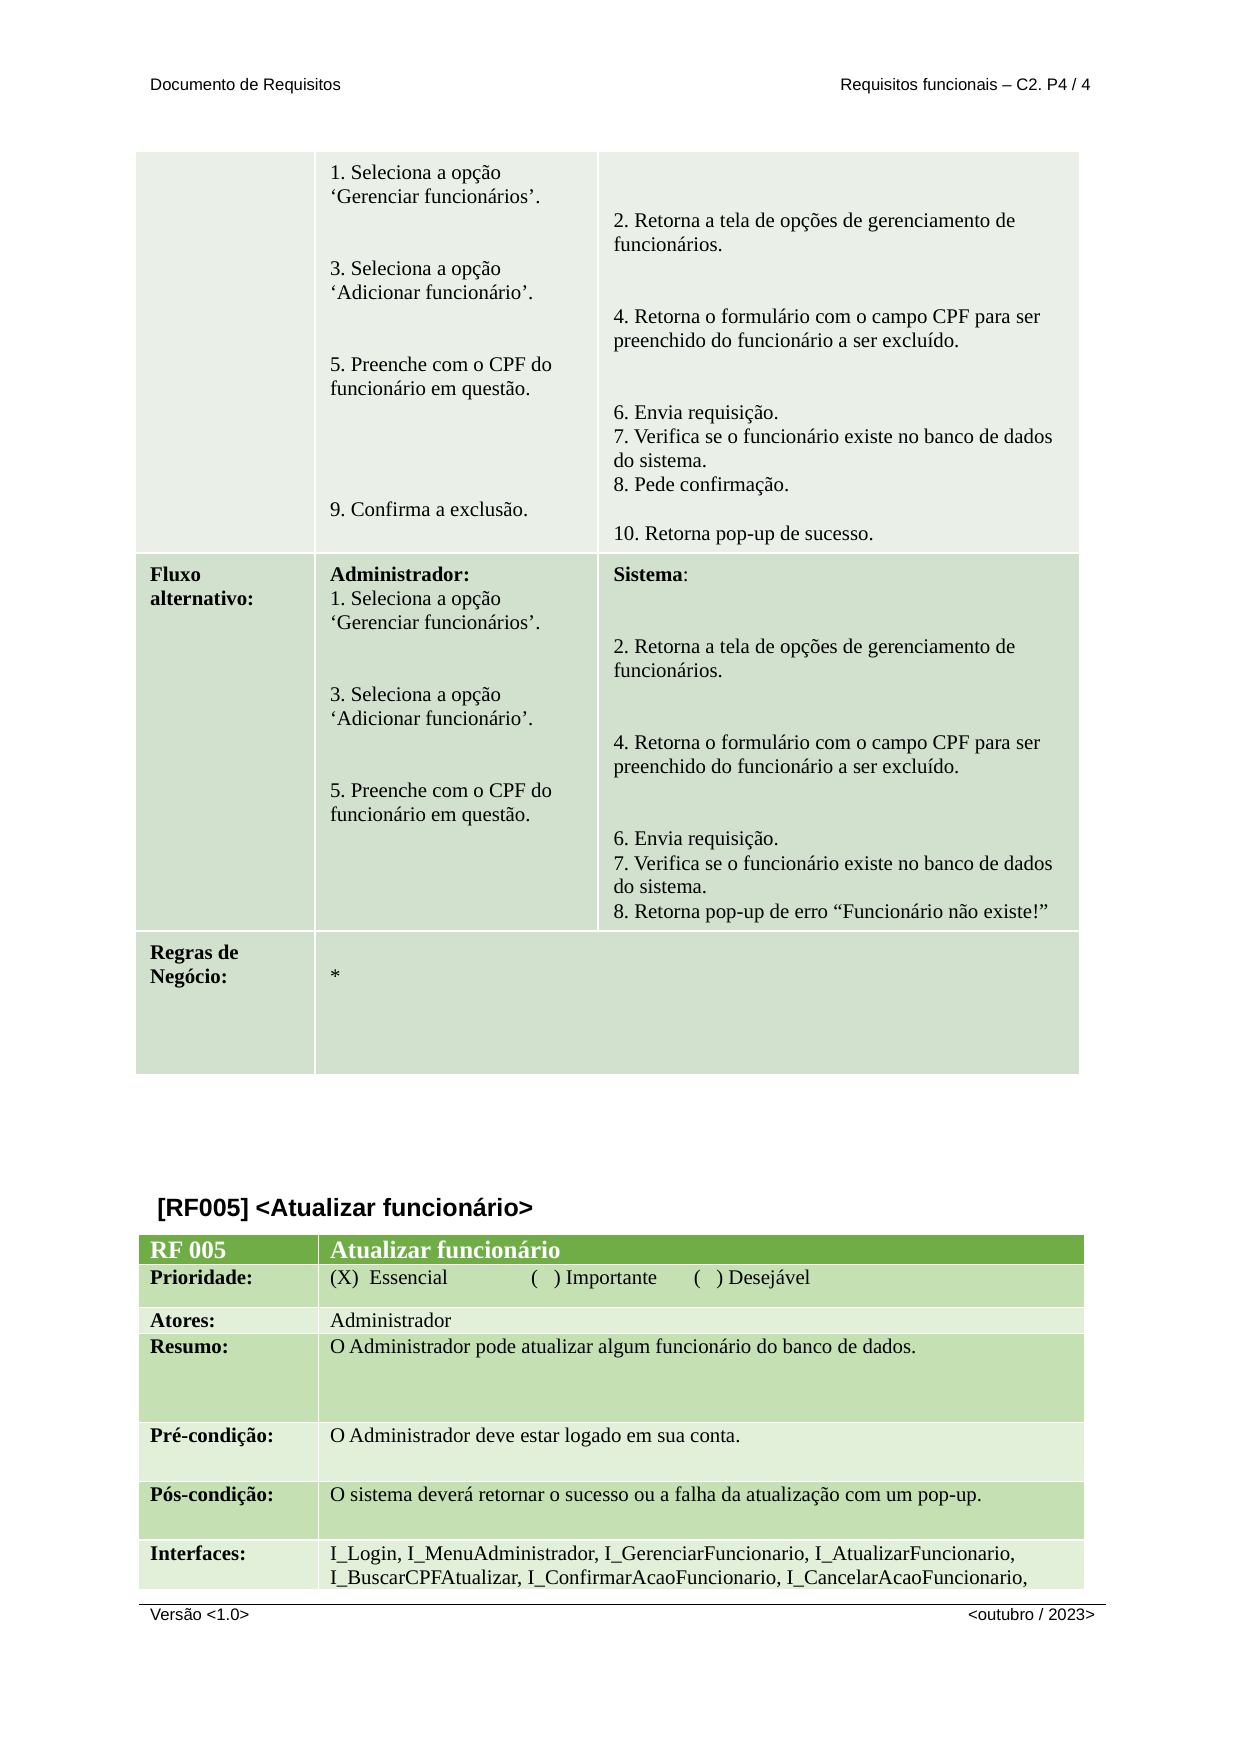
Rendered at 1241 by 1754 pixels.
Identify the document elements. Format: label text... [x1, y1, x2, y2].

table_cell (X) Essencial ( ) Importante ( ) Desejável [319, 1265, 1084, 1307]
table_header RF 005 [139, 1235, 318, 1264]
table_cell O Administrador pode atualizar algum funcionário do banco de dados. [319, 1334, 1084, 1422]
table_cell O sistema deverá retornar o sucesso ou a falha da atualização com um pop-up. [319, 1482, 1084, 1539]
table_cell * [316, 932, 1079, 1074]
table_cell Pré-condição: [139, 1423, 318, 1481]
table_cell Administrador [319, 1308, 1084, 1333]
table_cell Regras de Negócio: [136, 932, 314, 1074]
table_cell Interfaces: [139, 1541, 318, 1589]
table_cell Administrador: 1. Seleciona a opção ‘Gerenciar funcionários’. 3. Seleciona a opção ‘Adicionar funcionário’. 5. Preenche com o CPF do funcionário em questão. [316, 554, 597, 930]
table_cell O Administrador deve estar logado em sua conta. [319, 1423, 1084, 1481]
table_cell Fluxo alternativo: [136, 554, 314, 930]
table_cell I_Login, I_MenuAdministrador, I_GerenciarFuncionario, I_AtualizarFuncionario, I_BuscarCPFAtualizar, I_ConfirmarAcaoFuncionario, I_CancelarAcaoFuncionario, [319, 1541, 1084, 1589]
table_cell 1. Seleciona a opção ‘Gerenciar funcionários’. 3. Seleciona a opção ‘Adicionar funcionário’. 5. Preenche com o CPF do funcionário em questão. 9. Confirma a exclusão. [316, 152, 597, 552]
table_cell Sistema: 2. Retorna a tela de opções de gerenciamento de funcionários. 4. Retorna o formulário com o campo CPF para ser preenchido do funcionário a ser excluído. 6. Envia requisição. 7. Verifica se o funcionário existe no banco de dados do sistema. 8. Retorna pop-up de erro “Funcionário não existe!” [599, 554, 1079, 930]
text [RF005] <Atualizar funcionário> [150, 1193, 1090, 1222]
table_header Atualizar funcionário [319, 1235, 1084, 1264]
table_cell Pós-condição: [139, 1482, 318, 1539]
table_cell Resumo: [139, 1334, 318, 1422]
table_cell Atores: [139, 1308, 318, 1333]
table_cell 2. Retorna a tela de opções de gerenciamento de funcionários. 4. Retorna o formulário com o campo CPF para ser preenchido do funcionário a ser excluído. 6. Envia requisição. 7. Verifica se o funcionário existe no banco de dados do sistema. 8. Pede confirmação. 10. Retorna pop-up de sucesso. [599, 152, 1079, 552]
table_cell Prioridade: [139, 1265, 318, 1307]
table_cell [136, 152, 314, 552]
